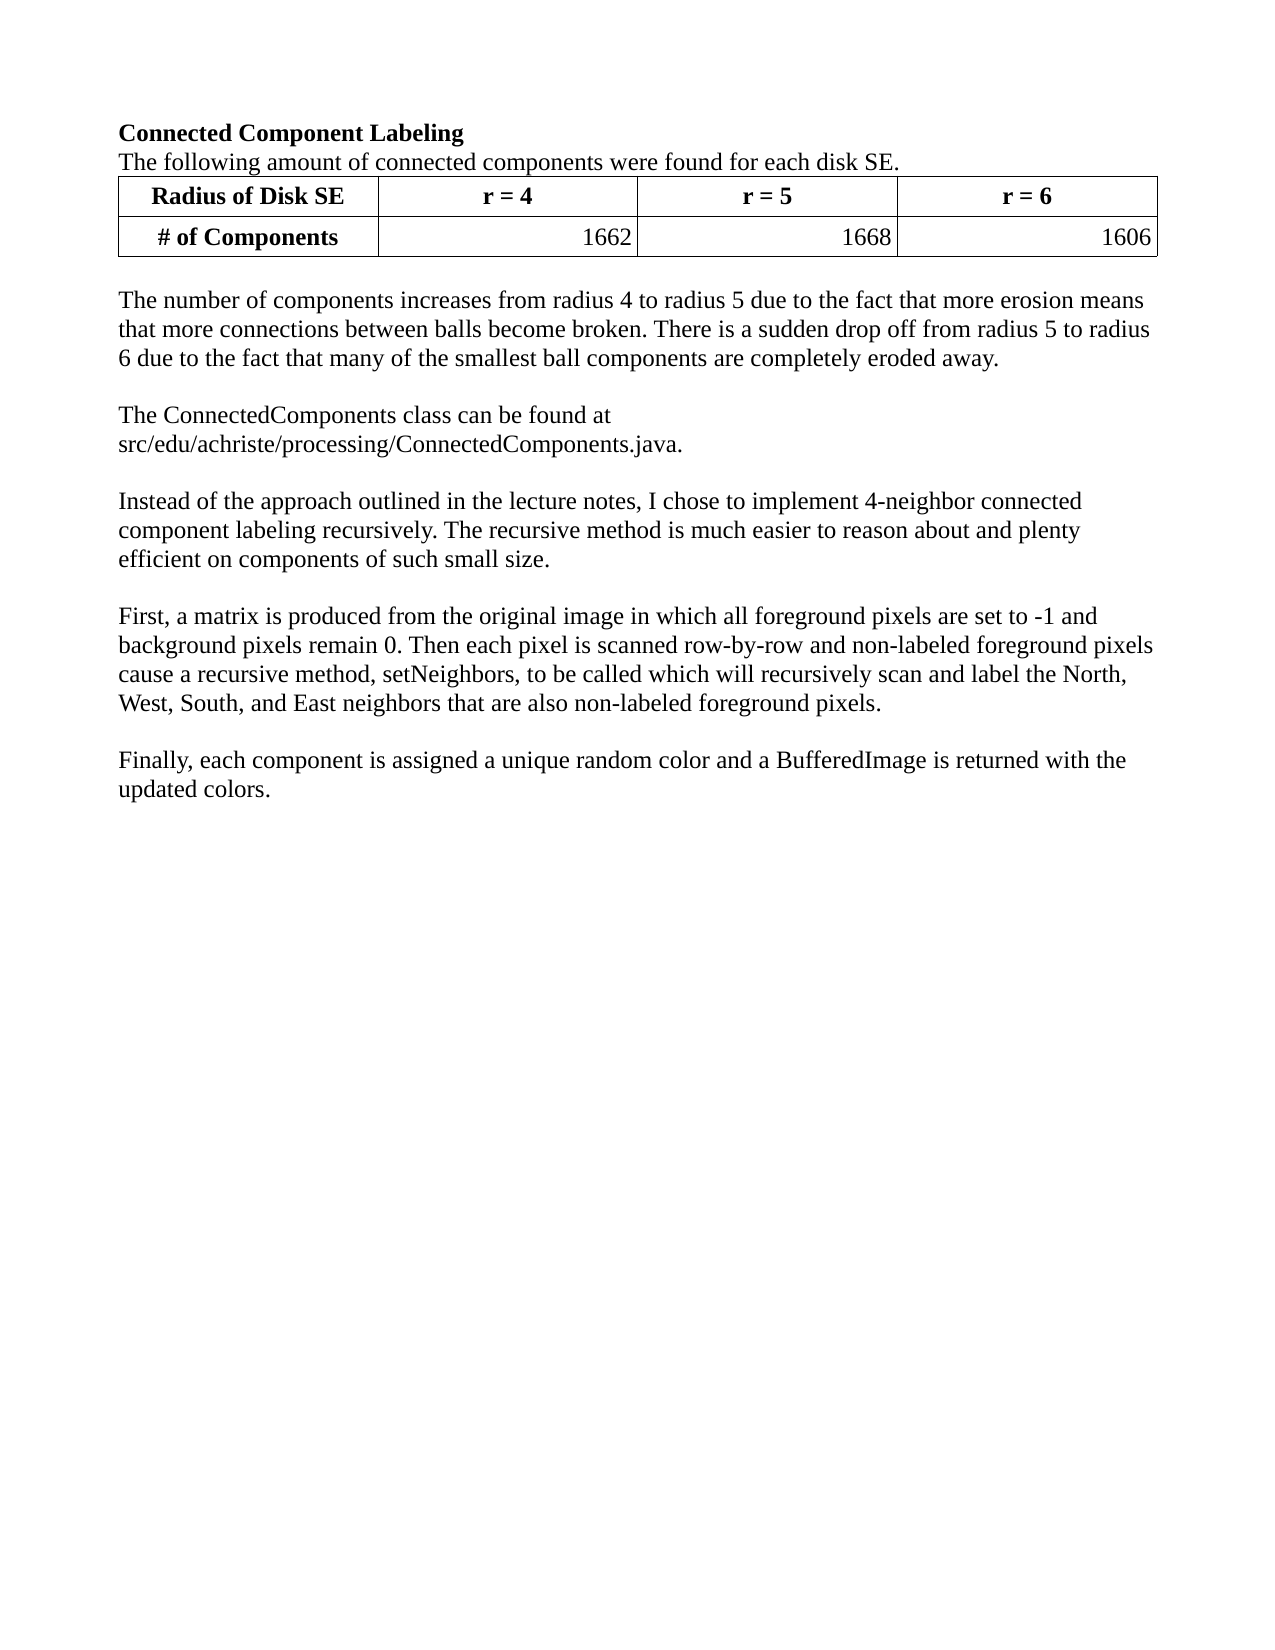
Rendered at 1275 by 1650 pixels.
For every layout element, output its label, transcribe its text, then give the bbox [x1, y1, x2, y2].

table_header r = 5 [638, 177, 897, 216]
table_cell 1668 [638, 217, 897, 256]
text The ConnectedComponents class can be found at src/edu/achriste/processing/ConnectedComponents.java. [118, 400, 1157, 458]
text The following amount of connected components were found for each disk SE. [118, 147, 1157, 176]
text Connected Component Labeling [118, 118, 1157, 147]
text Instead of the approach outlined in the lecture notes, I chose to implement 4-neighbor connected component labeling recursively. The recursive method is much easier to reason about and plenty efficient on components of such small size. [118, 486, 1157, 573]
table_header Radius of Disk SE [119, 177, 378, 216]
table_header r = 6 [898, 177, 1157, 216]
text The number of components increases from radius 4 to radius 5 due to the fact that more erosion means that more connections between balls become broken. There is a sudden drop off from radius 5 to radius 6 due to the fact that many of the smallest ball components are completely eroded away. [118, 285, 1157, 371]
table_header r = 4 [379, 177, 637, 216]
table_cell 1662 [379, 217, 637, 256]
text First, a matrix is produced from the original image in which all foreground pixels are set to -1 and background pixels remain 0. Then each pixel is scanned row-by-row and non-labeled foreground pixels cause a recursive method, setNeighbors, to be called which will recursively scan and label the North, West, South, and East neighbors that are also non-labeled foreground pixels. [118, 601, 1157, 716]
text Finally, each component is assigned a unique random color and a BufferedImage is returned with the updated colors. [118, 745, 1157, 803]
table_cell # of Components [119, 217, 378, 256]
table_cell 1606 [898, 217, 1157, 256]
